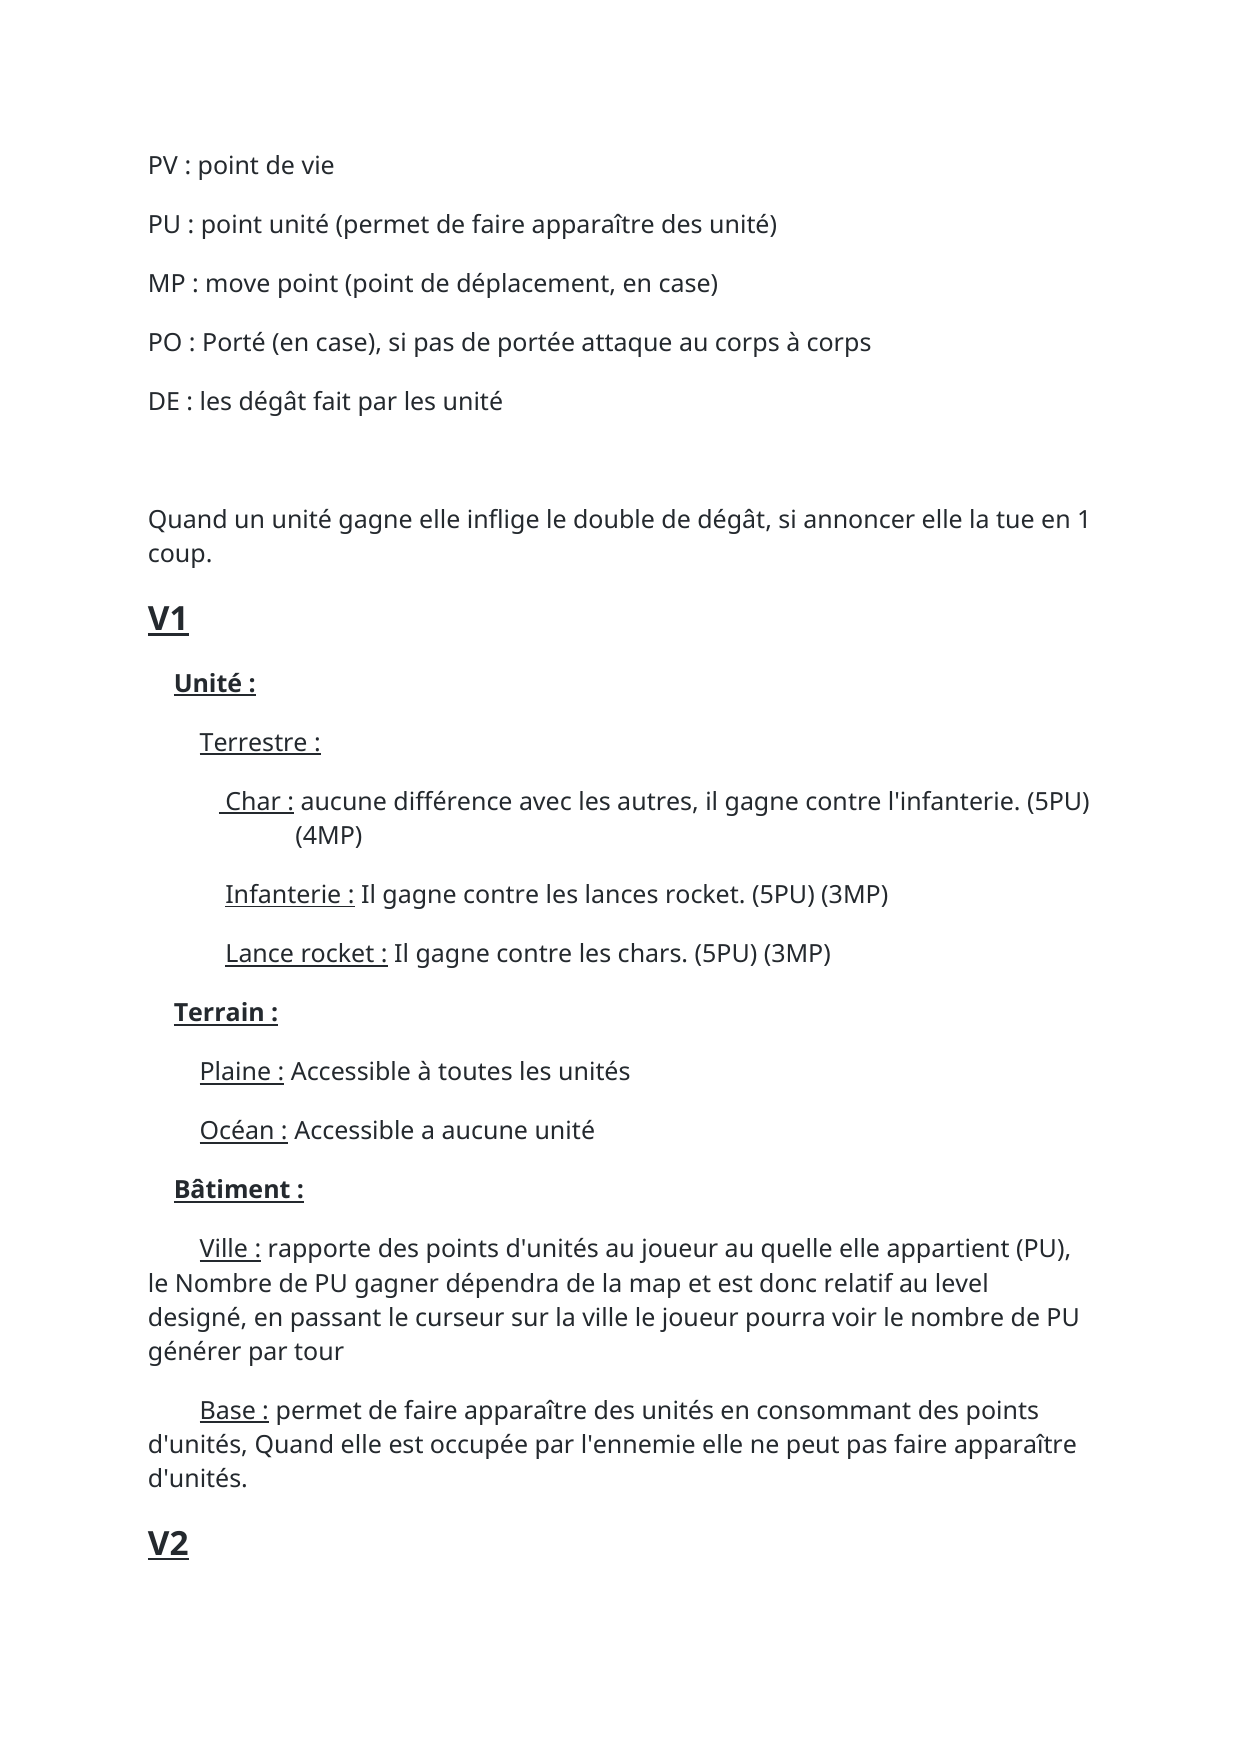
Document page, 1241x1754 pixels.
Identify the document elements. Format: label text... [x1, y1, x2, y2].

text Base : permet de faire apparaître des unités en consommant des points d'unités, Quand elle est occupée par l'ennemie elle ne peut pas faire apparaître d'unités. [148, 1392, 1093, 1494]
text Char : aucune différence avec les autres, il gagne contre l'infanterie. (5PU) (4MP) [148, 784, 1093, 852]
text Terrain : [148, 995, 1093, 1029]
text DE : les dégât fait par les unité [148, 384, 1093, 418]
text Unité : [148, 666, 1093, 699]
text V1 [148, 595, 1093, 641]
text PU : point unité (permet de faire apparaître des unité) [148, 207, 1093, 241]
text MP : move point (point de déplacement, en case) [148, 266, 1093, 300]
text PO : Porté (en case), si pas de portée attaque au corps à corps [148, 325, 1093, 359]
text Infanterie : Il gagne contre les lances rocket. (5PU) (3MP) [148, 877, 1093, 911]
text Océan : Accessible a aucune unité [148, 1113, 1093, 1147]
text Ville : rapporte des points d'unités au joueur au quelle elle appartient (PU), le Nombre de PU gagner dépendra de la map et est donc relatif au level designé, en passant le curseur sur la ville le joueur pourra voir le nombre de PU générer par tour [148, 1231, 1093, 1367]
text V2 [148, 1519, 1093, 1565]
text Plaine : Accessible à toutes les unités [148, 1054, 1093, 1088]
text Quand un unité gagne elle inflige le double de dégât, si annoncer elle la tue en 1 coup. [148, 502, 1093, 570]
text PV : point de vie [148, 148, 1093, 182]
text Terrestre : [148, 724, 1093, 759]
text Bâtiment : [148, 1172, 1093, 1206]
text Lance rocket : Il gagne contre les chars. (5PU) (3MP) [148, 936, 1093, 970]
